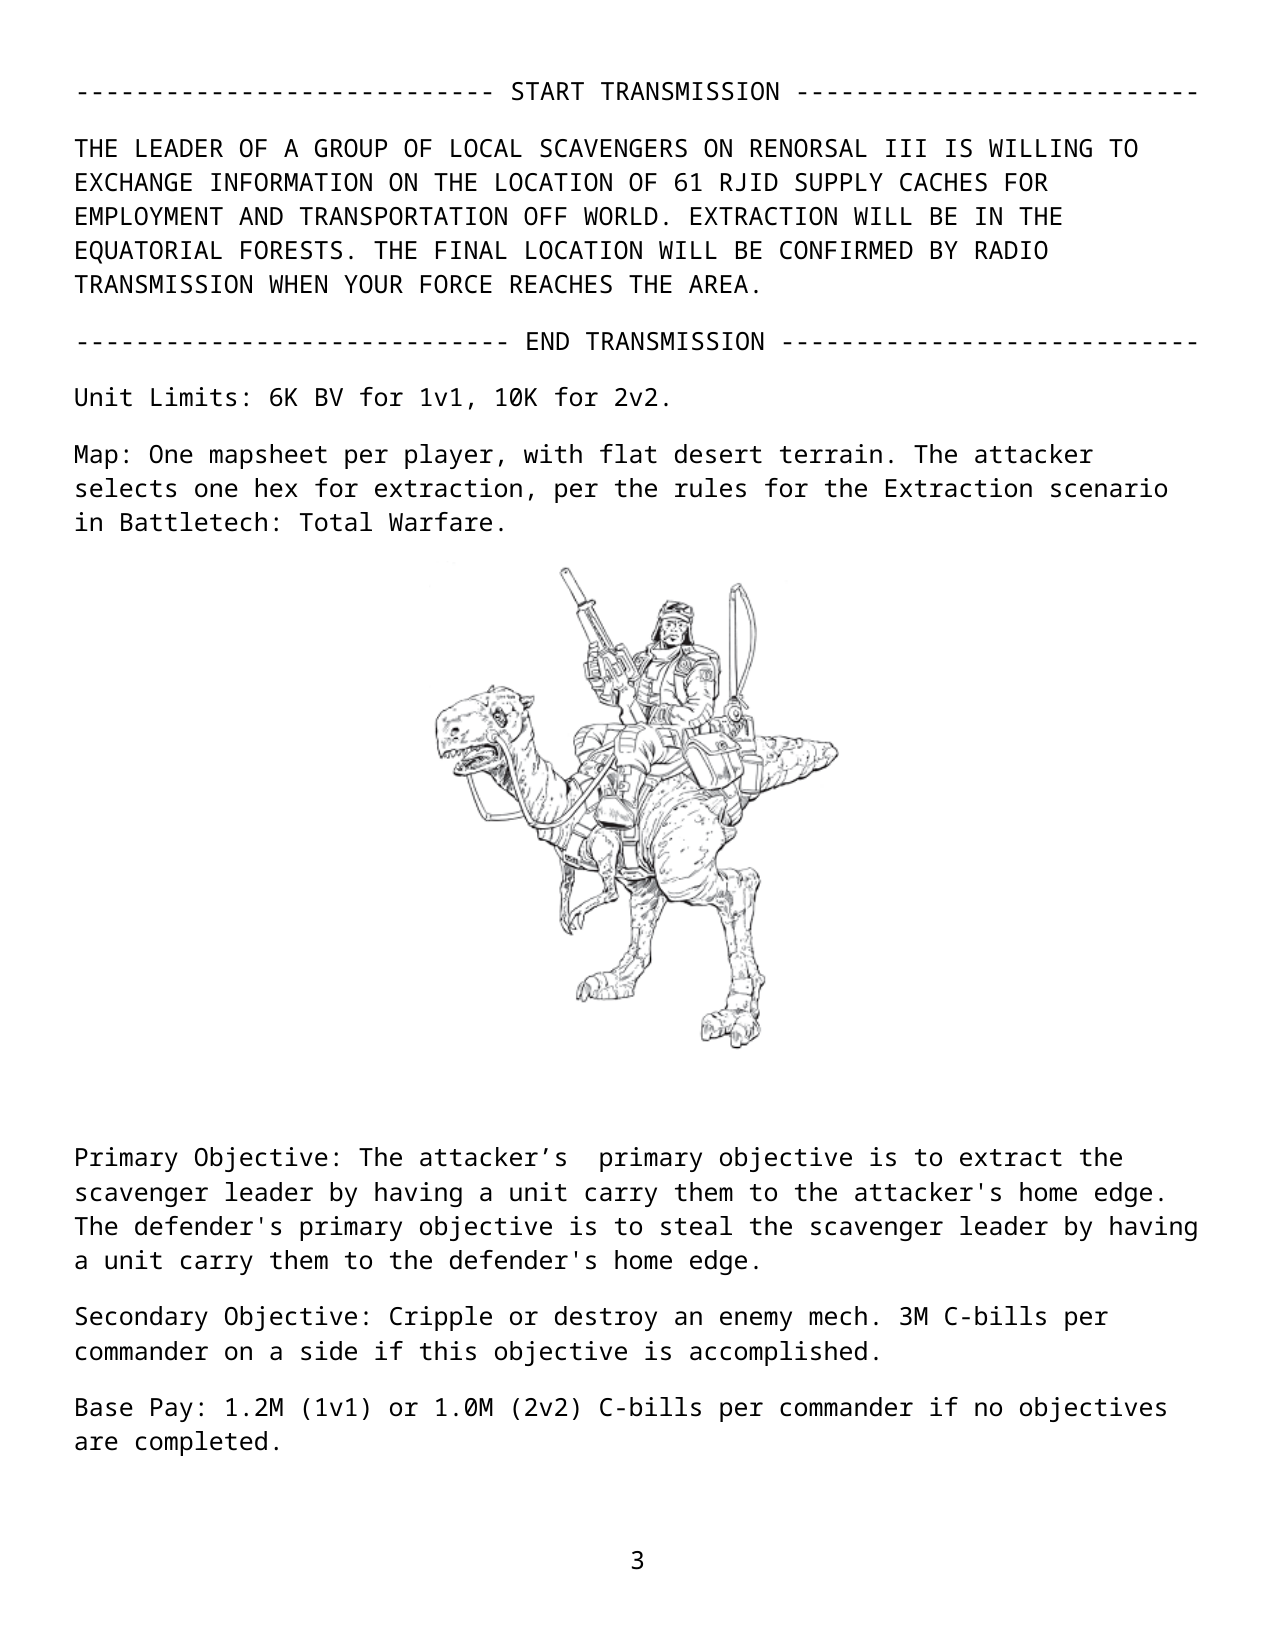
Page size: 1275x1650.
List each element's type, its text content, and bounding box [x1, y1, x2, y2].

text Base Pay: 1.2M (1v1) or 1.0M (2v2) C-bills per commander if no objectives are completed. [73, 1390, 1201, 1458]
text Secondary Objective: Cripple or destroy an enemy mech. 3M C-bills per commander on a side if this objective is accomplished. [73, 1299, 1201, 1367]
text Unit Limits: 6K BV for 1v1, 10K for 2v2. [73, 380, 1201, 414]
text Primary Objective: The attacker’s primary objective is to extract the scavenger leader by having a unit carry them to the attacker's home edge. The defender's primary objective is to steal the scavenger leader by having a unit carry them to the defender's home edge. [73, 1140, 1201, 1276]
text ---------------------------- START TRANSMISSION --------------------------- [73, 73, 1201, 108]
picture [429, 561, 846, 1118]
text Map: One mapsheet per player, with flat desert terrain. The attacker selects one hex for extraction, per the rules for the Extraction scenario in Battletech: Total Warfare. [73, 437, 1201, 539]
text ----------------------------- END TRANSMISSION ---------------------------- [73, 301, 1201, 357]
text THE LEADER OF A GROUP OF LOCAL SCAVENGERS ON RENORSAL III IS WILLING TO EXCHANGE INFORMATION ON THE LOCATION OF 61 RJID SUPPLY CACHES FOR EMPLOYMENT AND TRANSPORTATION OFF WORLD. EXTRACTION WILL BE IN THE EQUATORIAL FORESTS. THE FINAL LOCATION WILL BE CONFIRMED BY RADIO TRANSMISSION WHEN YOUR FORCE REACHES THE AREA. [73, 108, 1201, 301]
